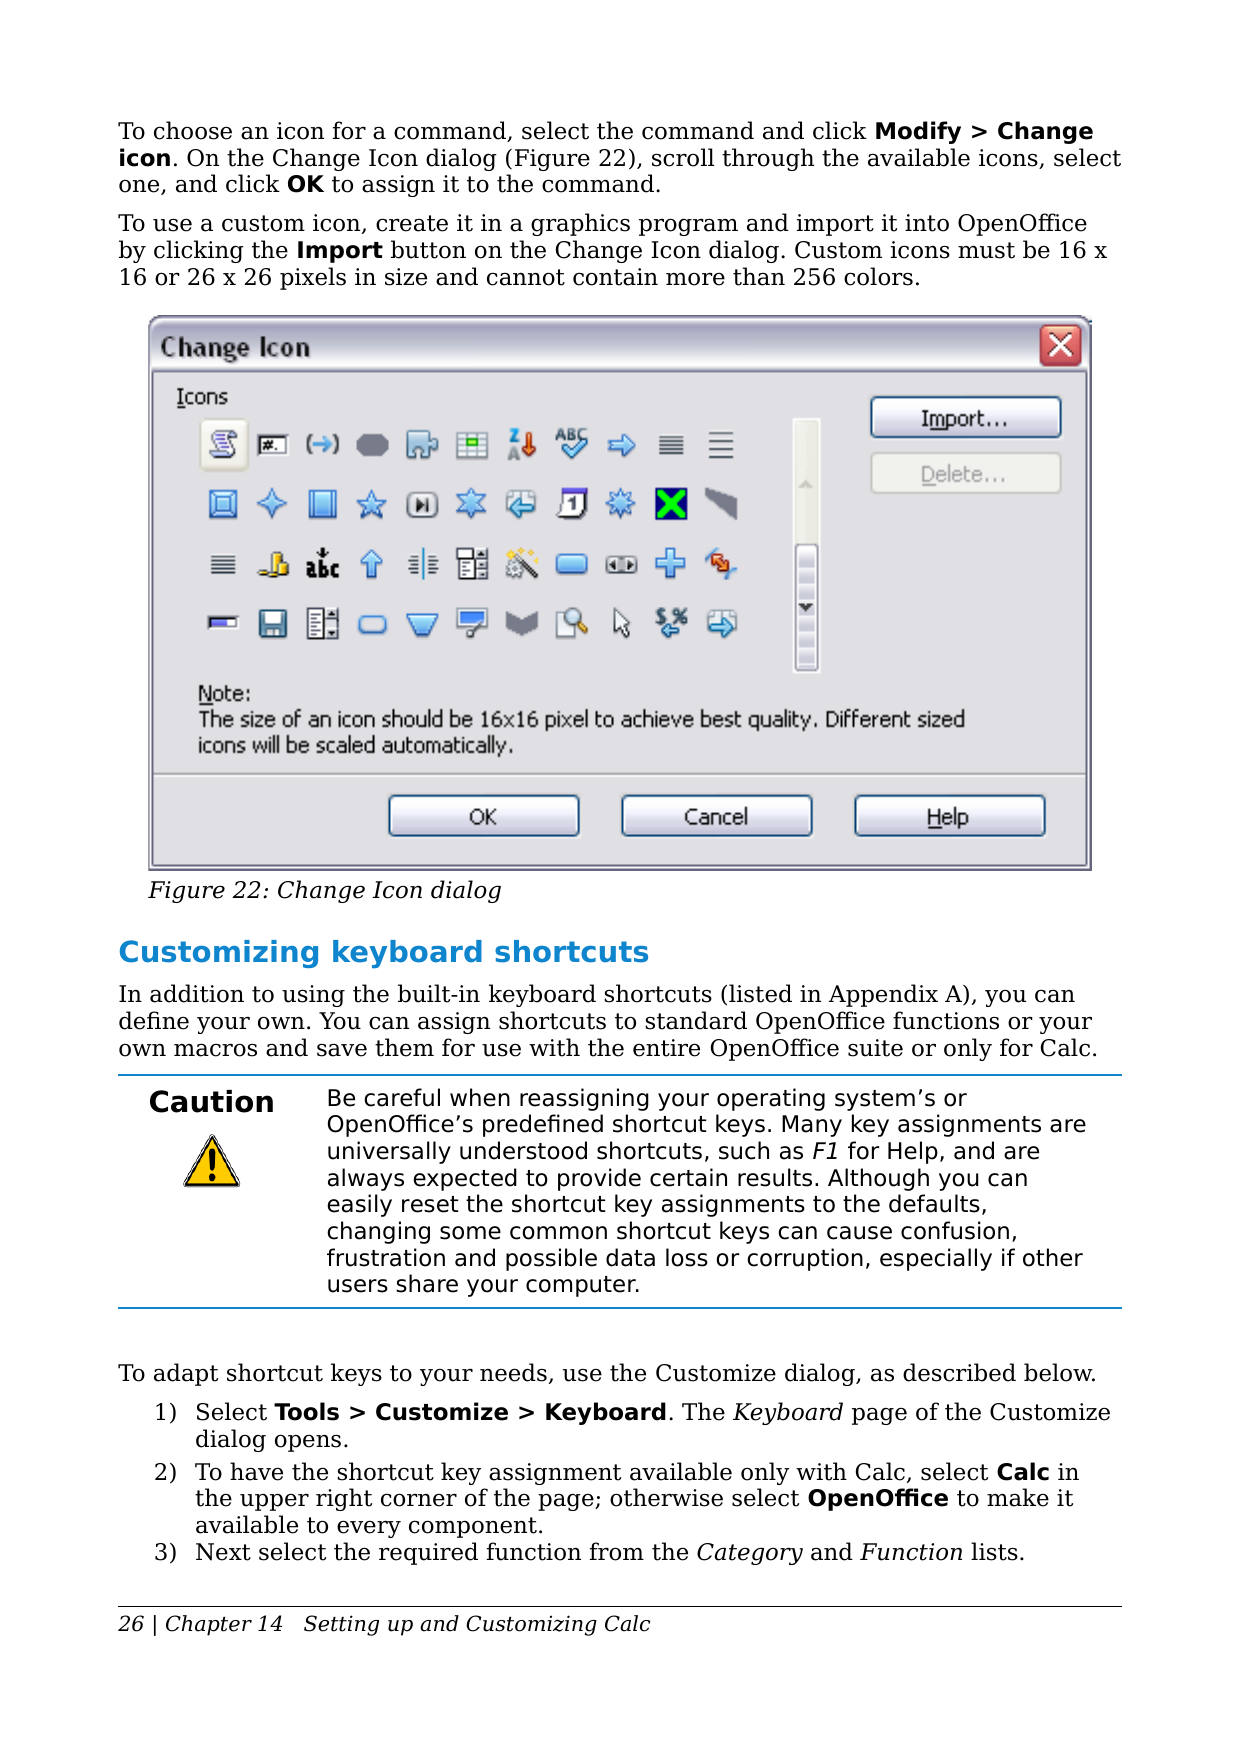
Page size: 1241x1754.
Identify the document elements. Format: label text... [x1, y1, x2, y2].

picture [148, 315, 1092, 871]
table_header Caution [118, 1076, 305, 1307]
subtitle Customizing keyboard shortcuts [118, 935, 1122, 969]
list To have the shortcut key assignment available only with Calc, select Calc in the upper right corner of the page; otherwise select OpenOffice to make it available to every component. [177, 1459, 1122, 1539]
list Select Tools > Customize > Keyboard. The Keyboard page of the Customize dialog opens. [177, 1399, 1122, 1453]
text Figure 22: Change Icon dialog [148, 877, 1092, 904]
table_header Be careful when reassigning your operating system’s or OpenOffice’s predefined shortcut keys. Many key assignments are universally understood shortcuts, such as F1 for Help, and are always expected to provide certain results. Although you can easily reset the shortcut key assignments to the defaults, changing some common shortcut keys can cause confusion, frustration and possible data loss or corruption, especially if other users share your computer. [305, 1076, 1122, 1307]
text To choose an icon for a command, select the command and click Modify > Change icon. On the Change Icon dialog (Figure 22), scroll through the available icons, select one, and click OK to assign it to the command. [118, 118, 1122, 198]
text To use a custom icon, create it in a graphics program and import it into OpenOffice by clicking the Import button on the Change Icon dialog. Custom icons must be 16 x 16 or 26 x 26 pixels in size and cannot contain more than 256 colors. [118, 211, 1122, 291]
list Next select the required function from the Category and Function lists. [177, 1539, 1122, 1566]
text In addition to using the built-in keyboard shortcuts (listed in Appendix A), you can define your own. You can assign shortcuts to standard OpenOffice functions or your own macros and save them for use with the entire OpenOffice suite or only for Calc. [118, 982, 1122, 1062]
picture [179, 1130, 244, 1191]
text To adapt shortcut keys to your needs, use the Customize dialog, as described below. [118, 1360, 1122, 1387]
